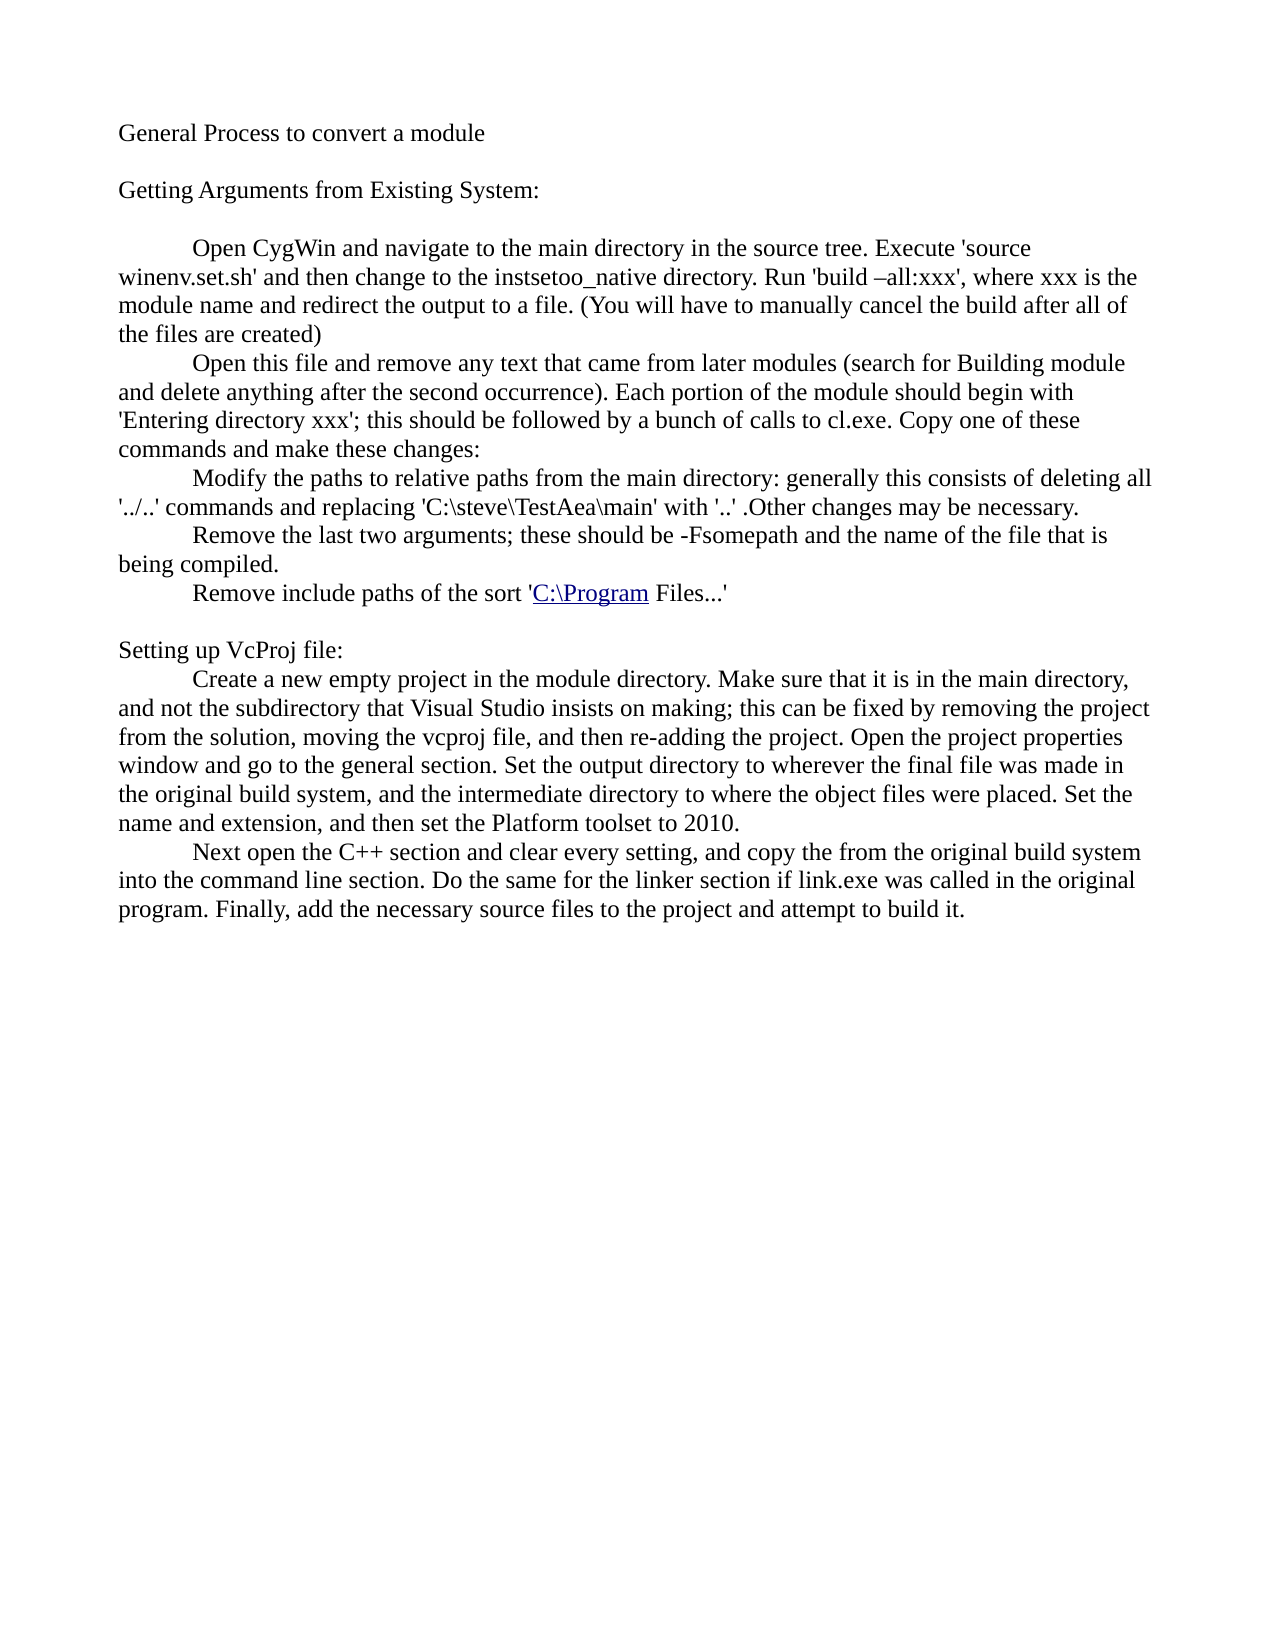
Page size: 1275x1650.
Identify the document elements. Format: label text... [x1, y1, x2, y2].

text Modify the paths to relative paths from the main directory: generally this consists of deleting all '../..' commands and replacing 'C:\steve\TestAea\main' with '..' .Other changes may be necessary. [118, 463, 1157, 521]
text Next open the C++ section and clear every setting, and copy the from the original build system into the command line section. Do the same for the linker section if link.exe was called in the original program. Finally, add the necessary source files to the project and attempt to build it. [118, 837, 1157, 923]
text Open CygWin and navigate to the main directory in the source tree. Execute 'source winenv.set.sh' and then change to the instsetoo_native directory. Run 'build –all:xxx', where xxx is the module name and redirect the output to a file. (You will have to manually cancel the build after all of the files are created) [118, 233, 1157, 348]
text Getting Arguments from Existing System: [118, 176, 1157, 204]
text Remove the last two arguments; these should be -Fsomepath and the name of the file that is being compiled. [118, 521, 1157, 578]
text General Process to convert a module [118, 118, 1157, 147]
text Open this file and remove any text that came from later modules (search for Building module and delete anything after the second occurrence). Each portion of the module should begin with 'Entering directory xxx'; this should be followed by a bunch of calls to cl.exe. Copy one of these commands and make these changes: [118, 348, 1157, 463]
text Create a new empty project in the module directory. Make sure that it is in the main directory, and not the subdirectory that Visual Studio insists on making; this can be fixed by removing the project from the solution, moving the vcproj file, and then re-adding the project. Open the project properties window and go to the general section. Set the output directory to wherever the final file was made in the original build system, and the intermediate directory to where the object files were placed. Set the name and extension, and then set the Platform toolset to 2010. [118, 664, 1157, 837]
text Setting up VcProj file: [118, 636, 1157, 664]
text Remove include paths of the sort 'C:\Program Files...' [118, 578, 1157, 607]
